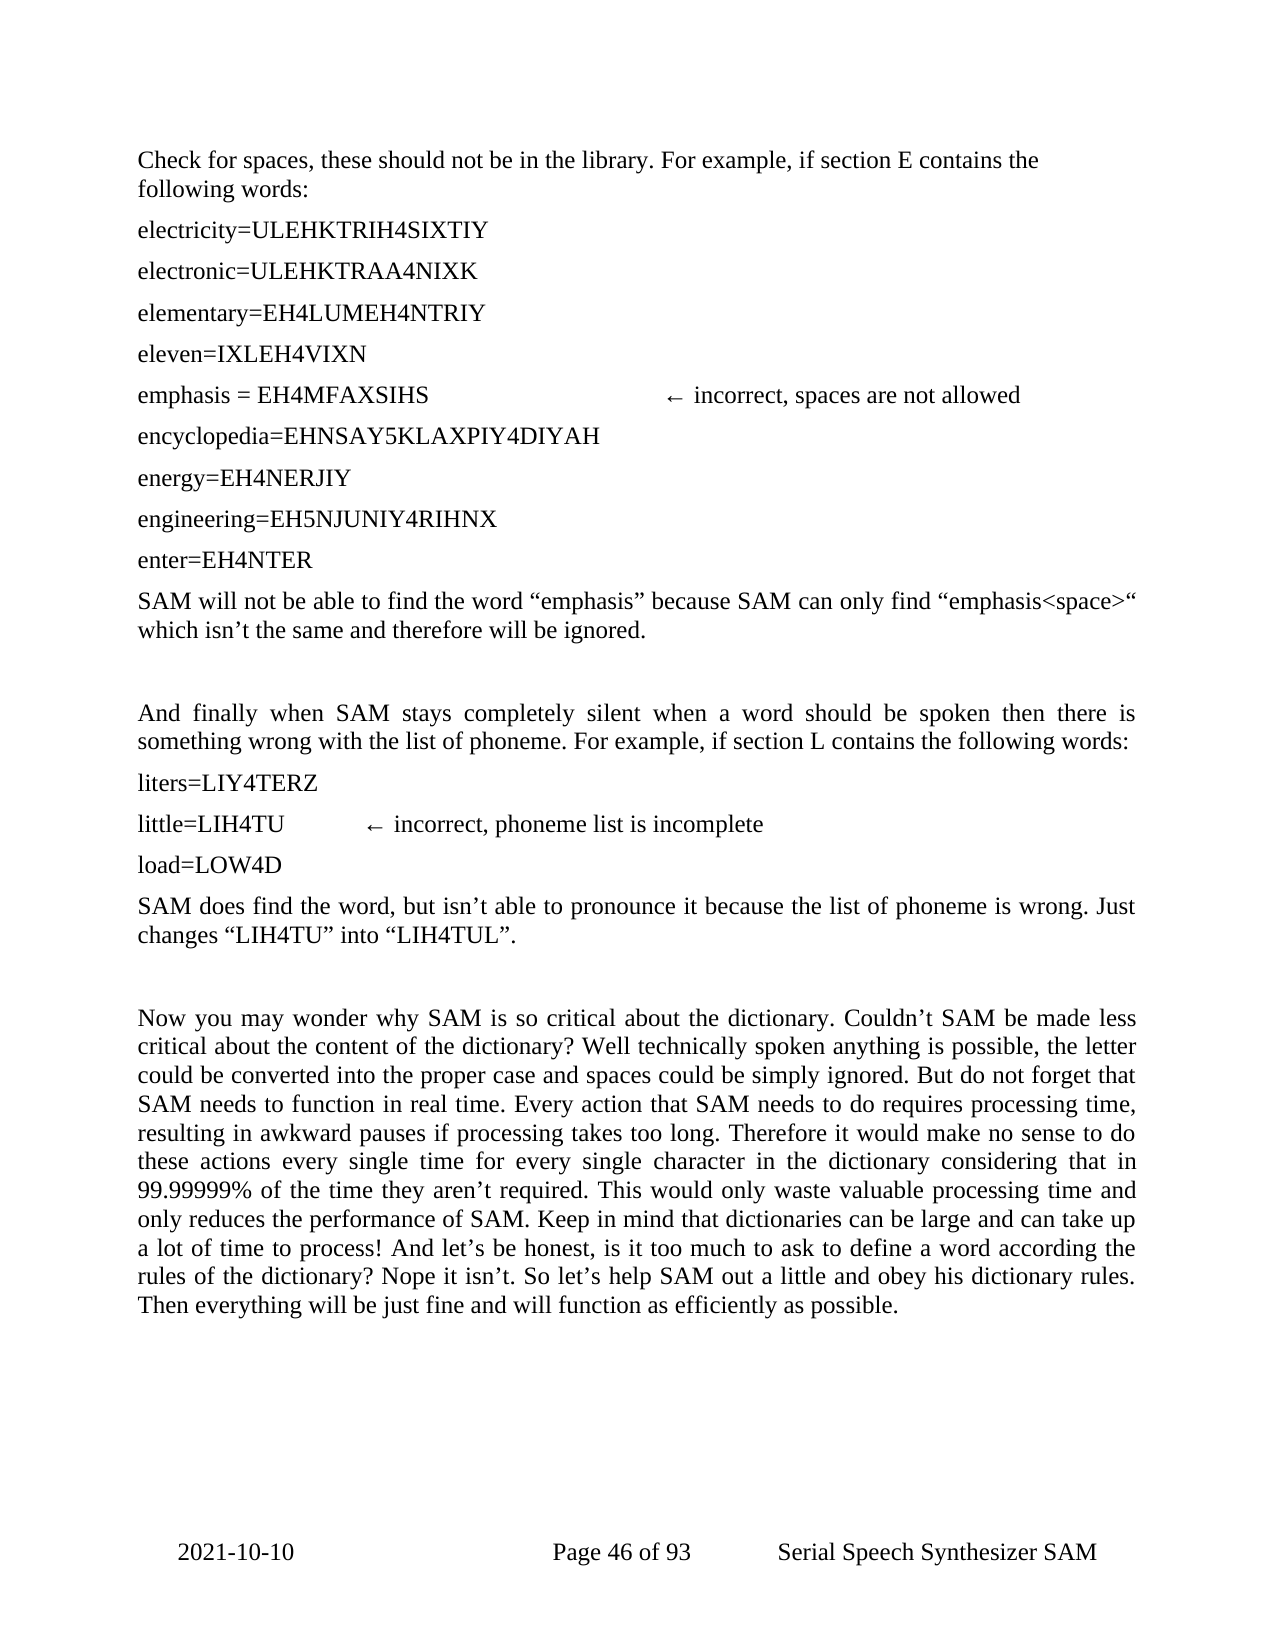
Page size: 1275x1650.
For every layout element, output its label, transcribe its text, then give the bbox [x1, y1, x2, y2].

text enter=EH4NTER [137, 545, 1138, 574]
text eleven=IXLEH4VIXN [137, 339, 1138, 368]
text encyclopedia=EHNSAY5KLAXPIY4DIYAH [137, 421, 1138, 450]
text load=LOW4D [137, 850, 1138, 879]
text elementary=EH4LUMEH4NTRIY [137, 298, 1138, 326]
text SAM does find the word, but isn’t able to pronounce it because the list of phoneme is wrong. Just changes “LIH4TU” into “LIH4TUL”. [137, 891, 1138, 949]
text Check for spaces, these should not be in the library. For example, if section E contains the following words: [137, 145, 1138, 203]
text electronic=ULEHKTRAA4NIXK [137, 256, 1138, 285]
text Now you may wonder why SAM is so critical about the dictionary. Couldn’t SAM be made less critical about the content of the dictionary? Well technically spoken anything is possible, the letter could be converted into the proper case and spaces could be simply ignored. But do not forget that SAM needs to function in real time. Every action that SAM needs to do requires processing time, resulting in awkward pauses if processing takes too long. Therefore it would make no sense to do these actions every single time for every single character in the dictionary considering that in 99.99999% of the time they aren’t required. This would only waste valuable processing time and only reduces the performance of SAM. Keep in mind that dictionaries can be large and can take up a lot of time to process! And let’s be honest, is it too much to ask to define a word according the rules of the dictionary? Nope it isn’t. So let’s help SAM out a little and obey his dictionary rules. Then everything will be just fine and will function as efficiently as possible. [137, 1003, 1138, 1319]
text liters=LIY4TERZ [137, 768, 1138, 796]
text little=LIH4TU ← incorrect, phoneme list is incomplete [137, 809, 1138, 838]
text electricity=ULEHKTRIH4SIXTIY [137, 215, 1138, 244]
text SAM will not be able to find the word “emphasis” because SAM can only find “emphasis<space>“ which isn’t the same and therefore will be ignored. [137, 586, 1138, 644]
text engineering=EH5NJUNIY4RIHNX [137, 504, 1138, 533]
text And finally when SAM stays completely silent when a word should be spoken then there is something wrong with the list of phoneme. For example, if section L contains the following words: [137, 698, 1138, 755]
text energy=EH4NERJIY [137, 463, 1138, 491]
text emphasis = EH4MFAXSIHS ← incorrect, spaces are not allowed [137, 380, 1138, 409]
